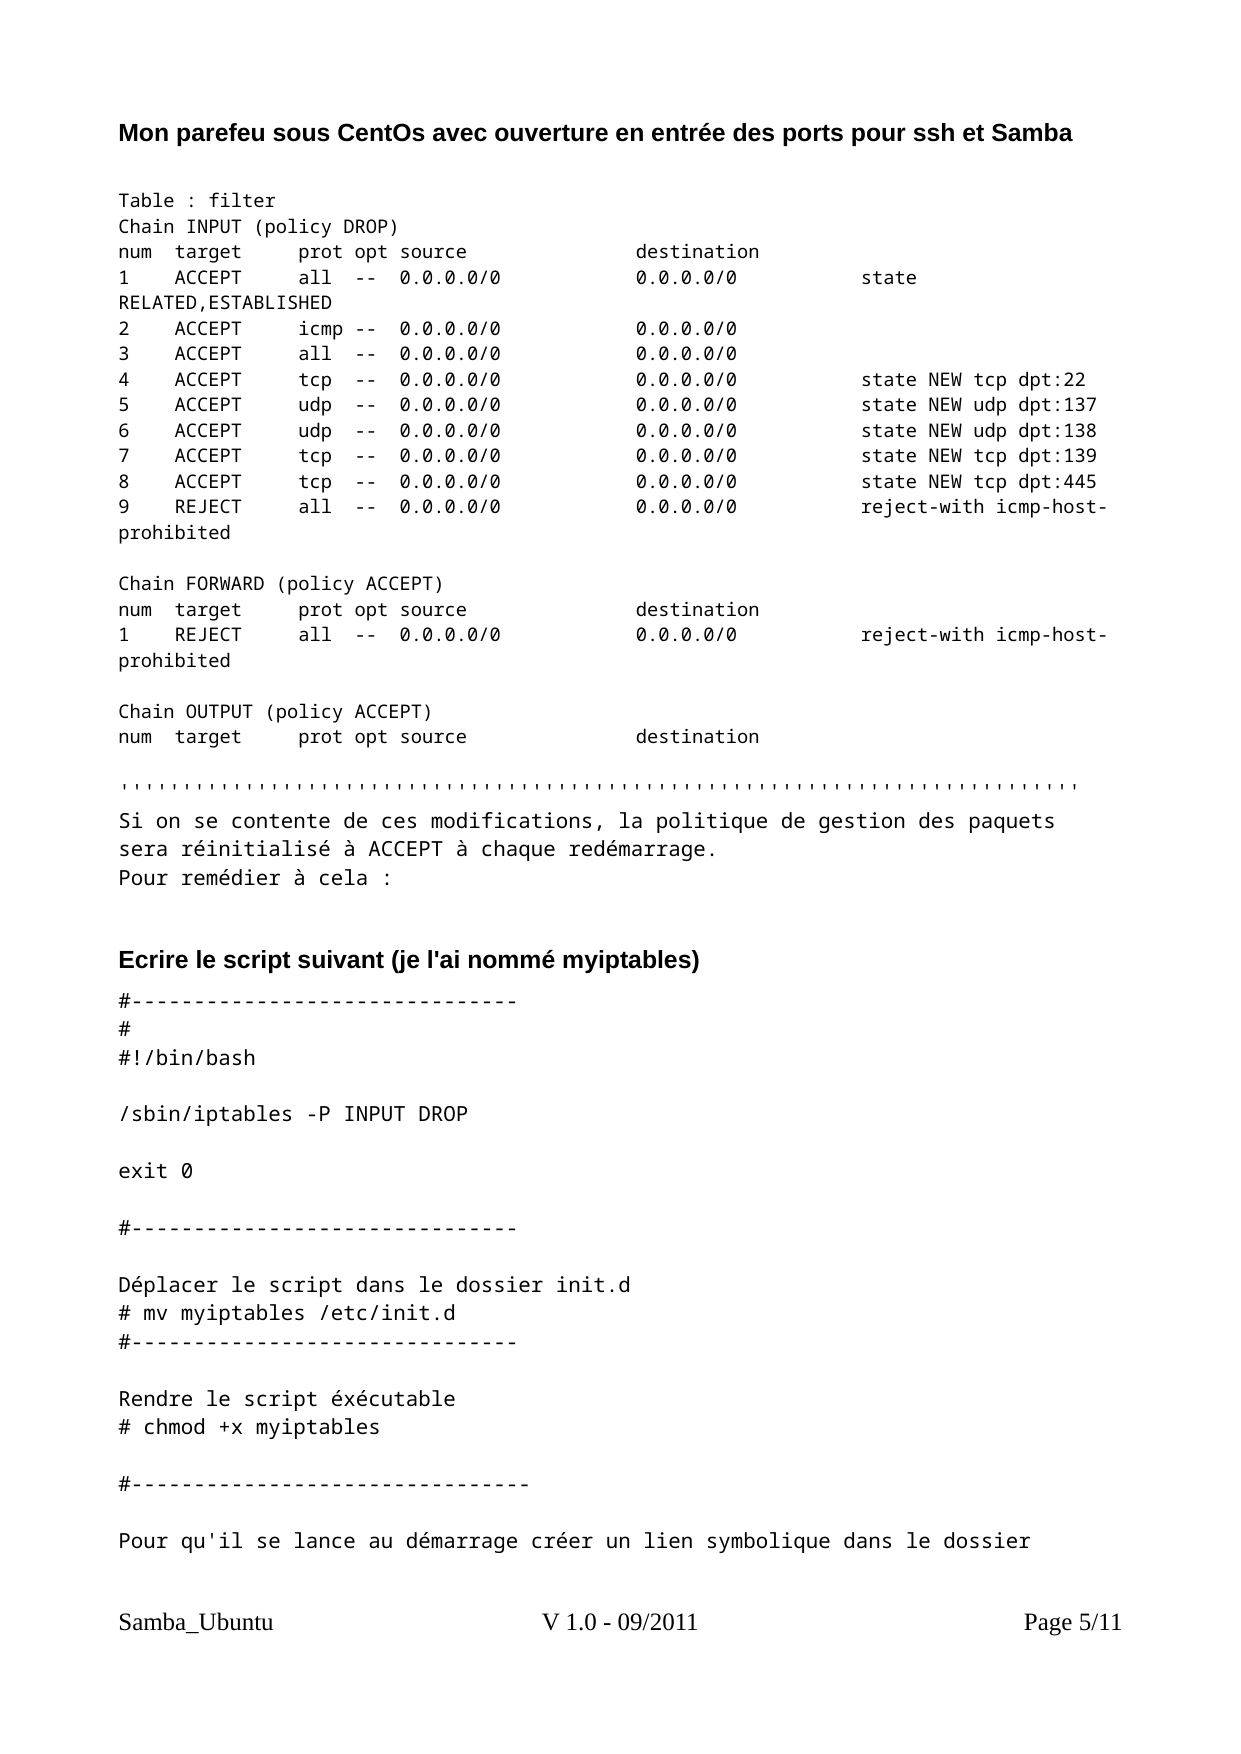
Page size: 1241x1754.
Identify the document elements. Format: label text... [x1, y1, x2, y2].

text Chain OUTPUT (policy ACCEPT) [118, 698, 1122, 723]
text Table : filter [118, 188, 1122, 213]
text Chain INPUT (policy DROP) [118, 213, 1122, 239]
subtitle Mon parefeu sous CentOs avec ouverture en entrée des ports pour ssh et Samba [118, 118, 1122, 147]
text # chmod +x myiptables [118, 1412, 1122, 1441]
text #!/bin/bash [118, 1043, 1122, 1071]
text num target prot opt source destination [118, 596, 1122, 621]
text Pour remédier à cela : [118, 863, 1122, 891]
text ''''''''''''''''''''''''''''''''''''''''''''''''''''''''''''''''''''''''''''' [118, 777, 1122, 806]
text num target prot opt source destination [118, 239, 1122, 264]
text Si on se contente de ces modifications, la politique de gestion des paquets [118, 806, 1122, 834]
text Pour qu'il se lance au démarrage créer un lien symbolique dans le dossier [118, 1526, 1122, 1554]
text 7 ACCEPT tcp -- 0.0.0.0/0 0.0.0.0/0 state NEW tcp dpt:139 [118, 443, 1122, 468]
text 1 ACCEPT all -- 0.0.0.0/0 0.0.0.0/0 state RELATED,ESTABLISHED [118, 264, 1122, 315]
text Rendre le script éxécutable [118, 1384, 1122, 1412]
text 3 ACCEPT all -- 0.0.0.0/0 0.0.0.0/0 [118, 341, 1122, 366]
text exit 0 [118, 1156, 1122, 1185]
subtitle Ecrire le script suivant (je l'ai nommé myiptables) [118, 945, 1122, 973]
text 4 ACCEPT tcp -- 0.0.0.0/0 0.0.0.0/0 state NEW tcp dpt:22 [118, 366, 1122, 392]
text 1 REJECT all -- 0.0.0.0/0 0.0.0.0/0 reject-with icmp-host-prohibited [118, 621, 1122, 672]
text #------------------------------- [118, 1213, 1122, 1242]
text # mv myiptables /etc/init.d [118, 1298, 1122, 1327]
text #------------------------------- [118, 1327, 1122, 1355]
text Chain FORWARD (policy ACCEPT) [118, 570, 1122, 596]
text 5 ACCEPT udp -- 0.0.0.0/0 0.0.0.0/0 state NEW udp dpt:137 [118, 392, 1122, 417]
text /sbin/iptables -P INPUT DROP [118, 1099, 1122, 1128]
text sera réinitialisé à ACCEPT à chaque redémarrage. [118, 834, 1122, 863]
text num target prot opt source destination [118, 723, 1122, 749]
text #-------------------------------- [118, 1469, 1122, 1498]
text # [118, 1014, 1122, 1043]
text #------------------------------- [118, 986, 1122, 1014]
text 8 ACCEPT tcp -- 0.0.0.0/0 0.0.0.0/0 state NEW tcp dpt:445 [118, 468, 1122, 494]
text 6 ACCEPT udp -- 0.0.0.0/0 0.0.0.0/0 state NEW udp dpt:138 [118, 417, 1122, 443]
text Déplacer le script dans le dossier init.d [118, 1270, 1122, 1298]
text 9 REJECT all -- 0.0.0.0/0 0.0.0.0/0 reject-with icmp-host-prohibited [118, 494, 1122, 545]
text 2 ACCEPT icmp -- 0.0.0.0/0 0.0.0.0/0 [118, 315, 1122, 341]
